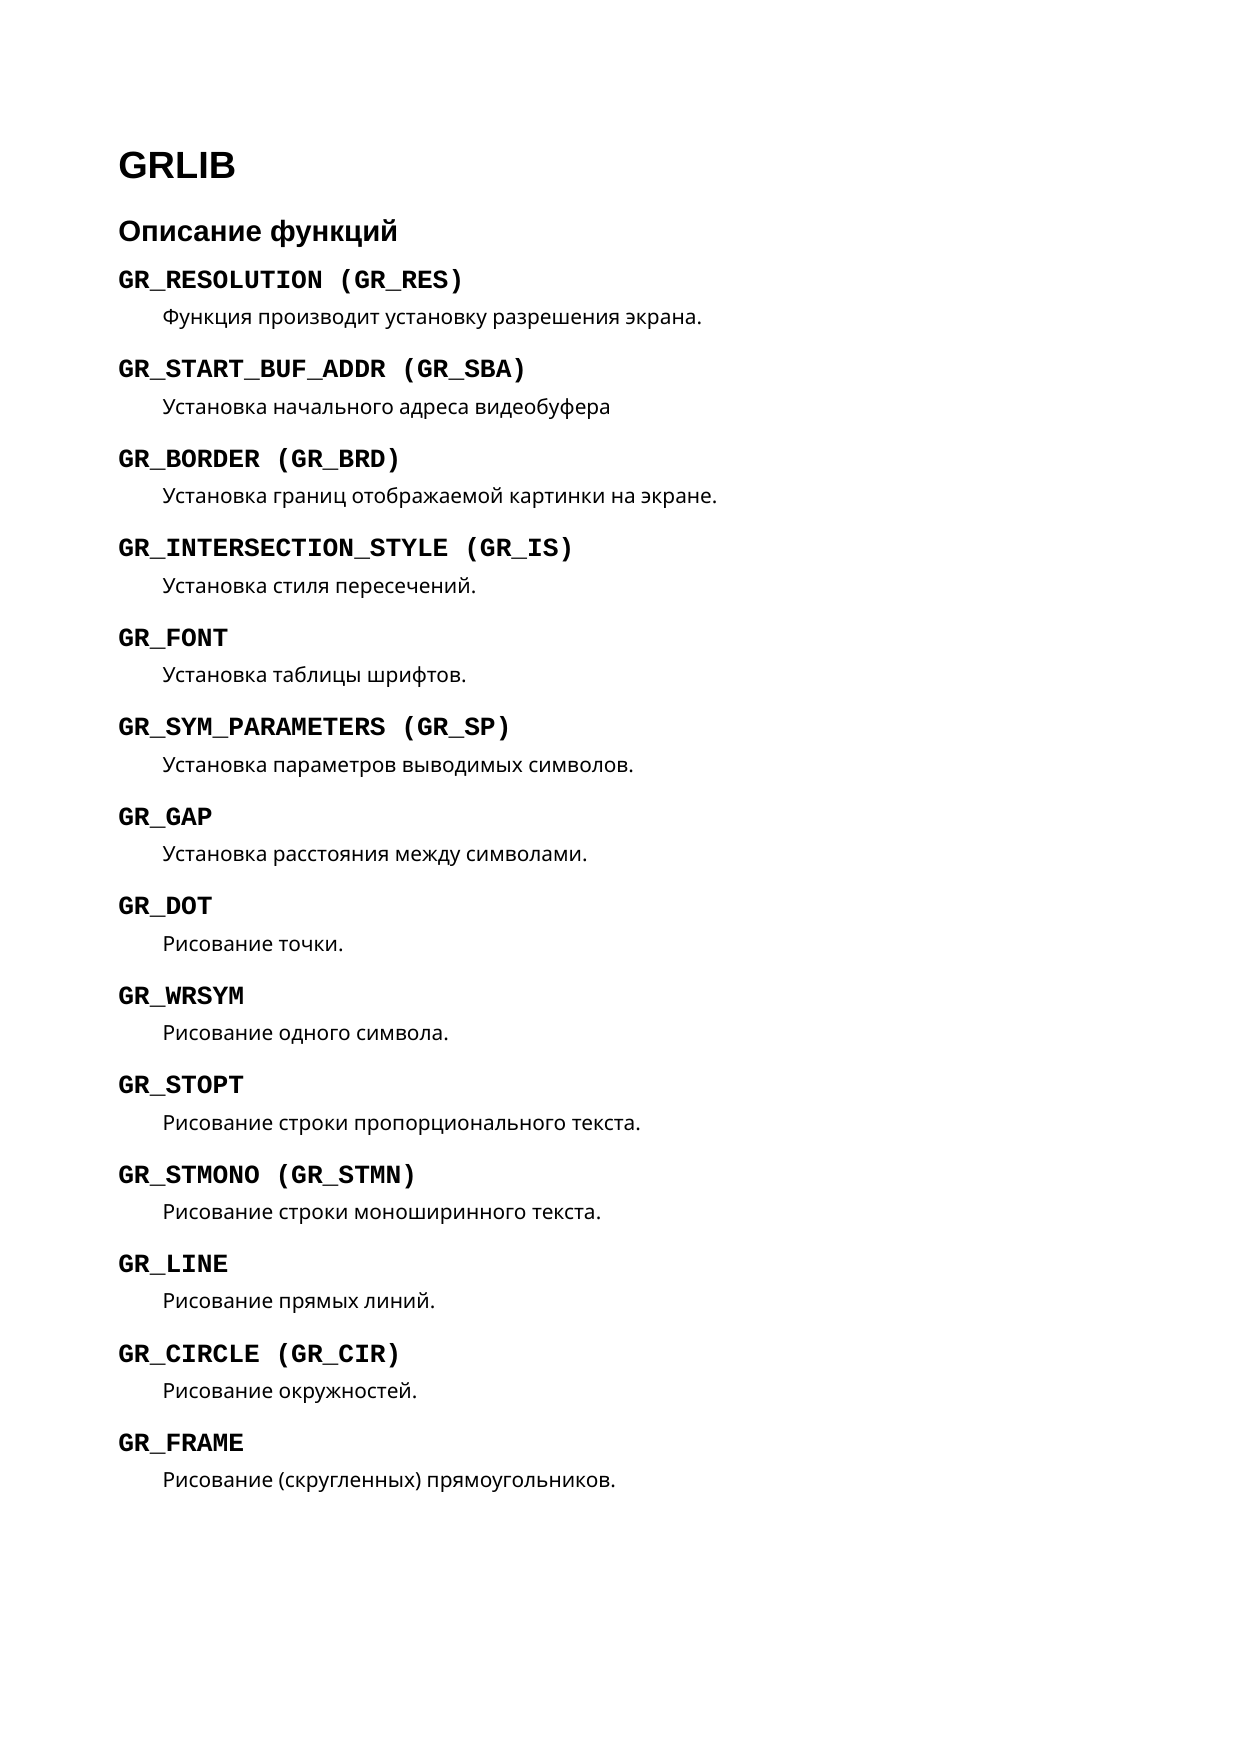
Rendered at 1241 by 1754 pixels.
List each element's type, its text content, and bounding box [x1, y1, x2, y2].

subtitle GR_WRSYM [118, 982, 1122, 1012]
subtitle GR_DOT [118, 893, 1122, 922]
subtitle GRLIB [118, 143, 1122, 187]
text Рисование прямых линий. [118, 1287, 1122, 1315]
subtitle GR_FONT [118, 624, 1122, 654]
subtitle GR_SYM_PARAMETERS (GR_SP) [118, 714, 1122, 743]
text Рисование строки пропорционального текста. [118, 1108, 1122, 1136]
text Рисование точки. [118, 929, 1122, 957]
subtitle GR_STOPT [118, 1072, 1122, 1101]
text Функция производит установку разрешения экрана. [118, 302, 1122, 331]
text Рисование (скругленных) прямоугольников. [118, 1466, 1122, 1494]
subtitle GR_START_BUF_ADDR (GR_SBA) [118, 356, 1122, 386]
text Установка расстояния между символами. [118, 839, 1122, 868]
text Установка начального адреса видеобуфера [118, 392, 1122, 420]
subtitle GR_BORDER (GR_BRD) [118, 445, 1122, 475]
text Установка границ отображаемой картинки на экране. [118, 481, 1122, 510]
subtitle GR_RESOLUTION (GR_RES) [118, 266, 1122, 296]
subtitle GR_CIRCLE (GR_CIR) [118, 1340, 1122, 1370]
text Установка таблицы шрифтов. [118, 660, 1122, 689]
text Рисование строки моноширинного текста. [118, 1197, 1122, 1226]
text Рисование окружностей. [118, 1376, 1122, 1404]
text Рисование одного символа. [118, 1018, 1122, 1047]
subtitle Описание функций [118, 214, 1122, 248]
subtitle GR_LINE [118, 1251, 1122, 1280]
subtitle GR_INTERSECTION_STYLE (GR_IS) [118, 535, 1122, 564]
subtitle GR_GAP [118, 803, 1122, 833]
subtitle GR_FRAME [118, 1429, 1122, 1459]
text Установка стиля пересечений. [118, 571, 1122, 599]
subtitle GR_STMONO (GR_STMN) [118, 1161, 1122, 1191]
text Установка параметров выводимых символов. [118, 750, 1122, 778]
